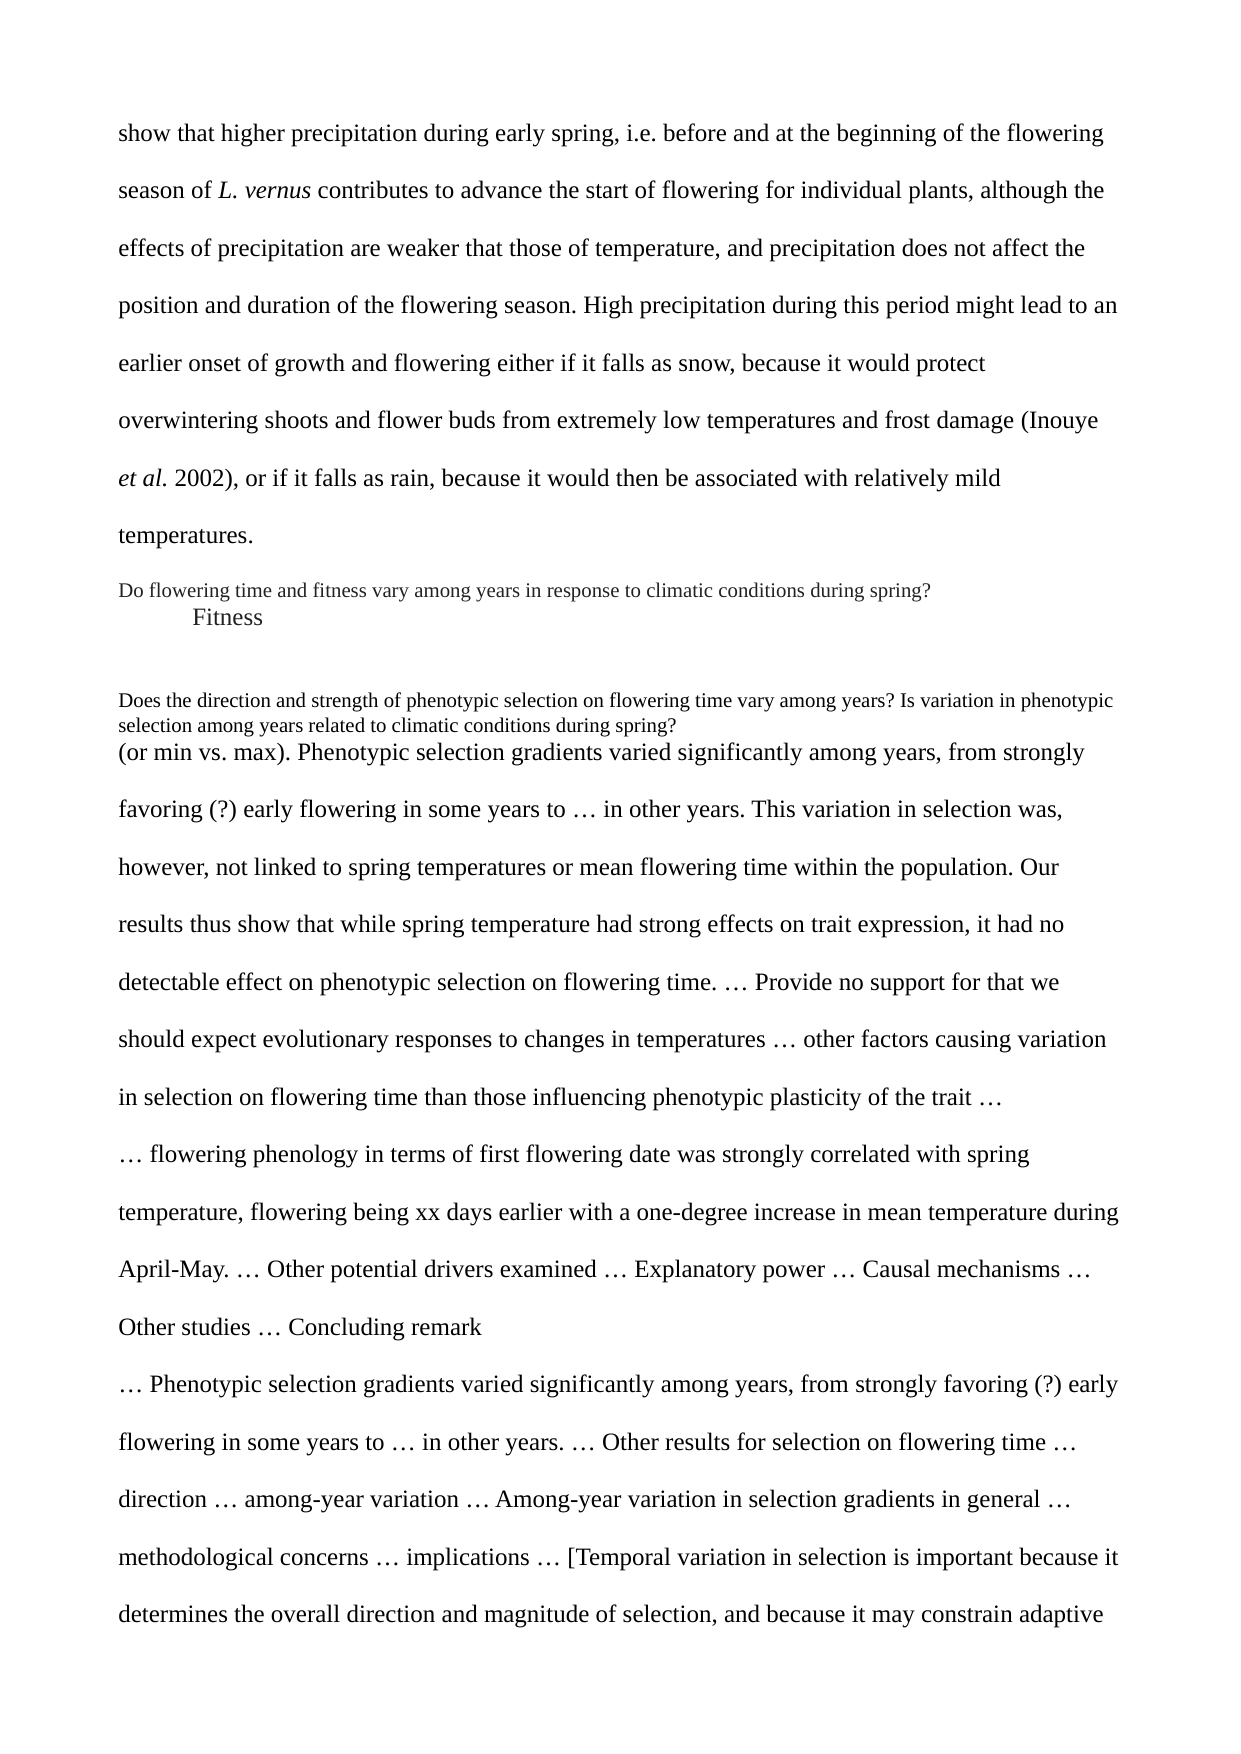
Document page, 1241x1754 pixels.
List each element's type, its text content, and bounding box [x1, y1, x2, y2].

text Does the direction and strength of phenotypic selection on flowering time vary among years? Is variation in phenotypic selection among years related to climatic conditions during spring? [118, 688, 1122, 737]
text … Phenotypic selection gradients varied significantly among years, from strongly favoring (?) early flowering in some years to … in other years. … Other results for selection on flowering time … direction … among-year variation … Among-year variation in selection gradients in general … methodological concerns … implications … [Temporal variation in selection is important because it determines the overall direction and magnitude of selection, and because it may constrain adaptive [118, 1369, 1122, 1628]
text Fitness [118, 602, 1122, 631]
text (or min vs. max). Phenotypic selection gradients varied significantly among years, from strongly favoring (?) early flowering in some years to … in other years. This variation in selection was, however, not linked to spring temperatures or mean flowering time within the population. Our results thus show that while spring temperature had strong effects on trait expression, it had no detectable effect on phenotypic selection on flowering time. … Provide no support for that we should expect evolutionary responses to changes in temperatures … other factors causing variation in selection on flowering time than those influencing phenotypic plasticity of the trait … [118, 737, 1122, 1110]
text … flowering phenology in terms of first flowering date was strongly correlated with spring temperature, flowering being xx days earlier with a one-degree increase in mean temperature during April-May. … Other potential drivers examined … Explanatory power … Causal mechanisms … Other studies … Concluding remark [118, 1139, 1122, 1340]
text Do flowering time and fitness vary among years in response to climatic conditions during spring? [118, 578, 1122, 602]
text show that higher precipitation during early spring, i.e. before and at the beginning of the flowering season of L. vernus contributes to advance the start of flowering for individual plants, although the effects of precipitation are weaker that those of temperature, and precipitation does not affect the position and duration of the flowering season. High precipitation during this period might lead to an earlier onset of growth and flowering either if it falls as snow, because it would protect overwintering shoots and flower buds from extremely low temperatures and frost damage (Inouye et al. 2002), or if it falls as rain, because it would then be associated with relatively mild temperatures. [118, 118, 1122, 549]
